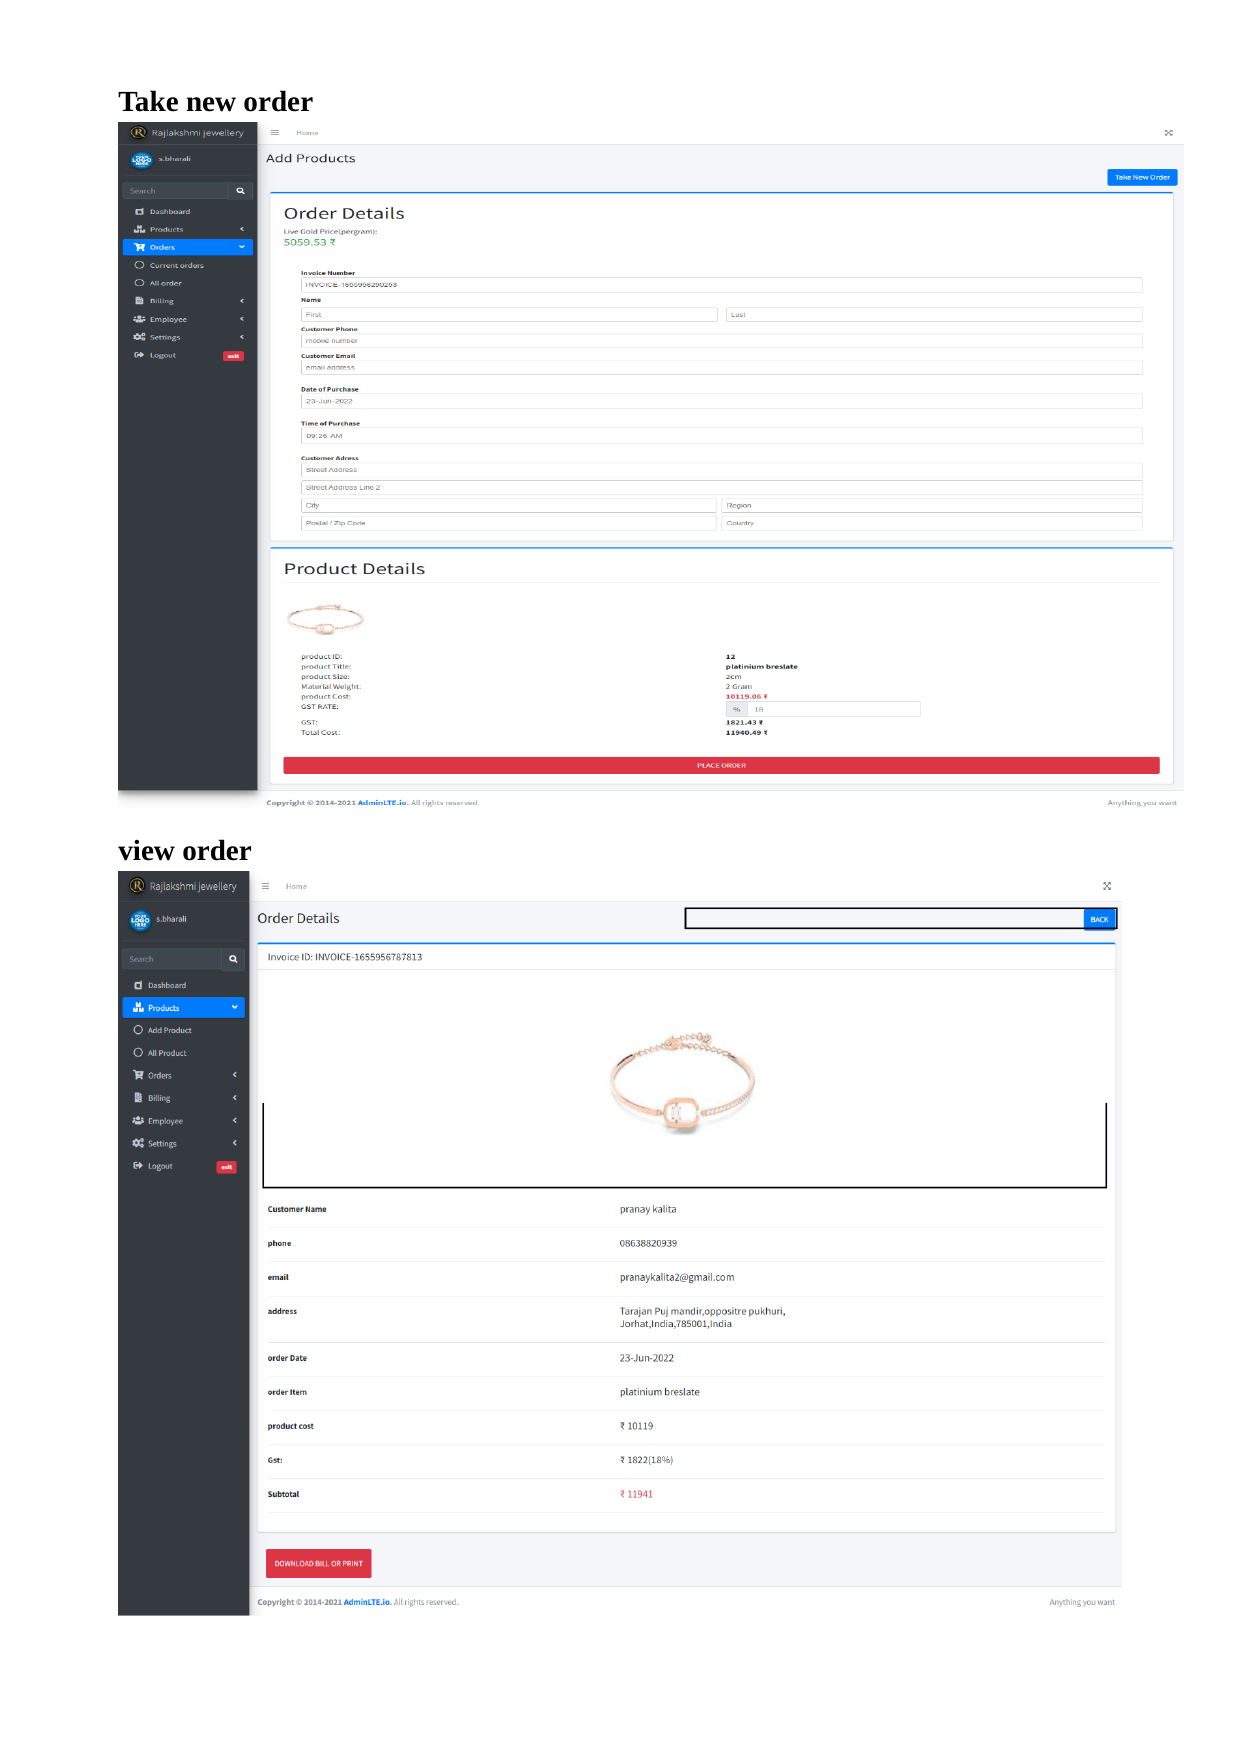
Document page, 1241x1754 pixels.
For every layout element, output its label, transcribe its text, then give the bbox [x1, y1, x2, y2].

text view order [118, 833, 1122, 871]
text Take new order [118, 84, 1122, 122]
